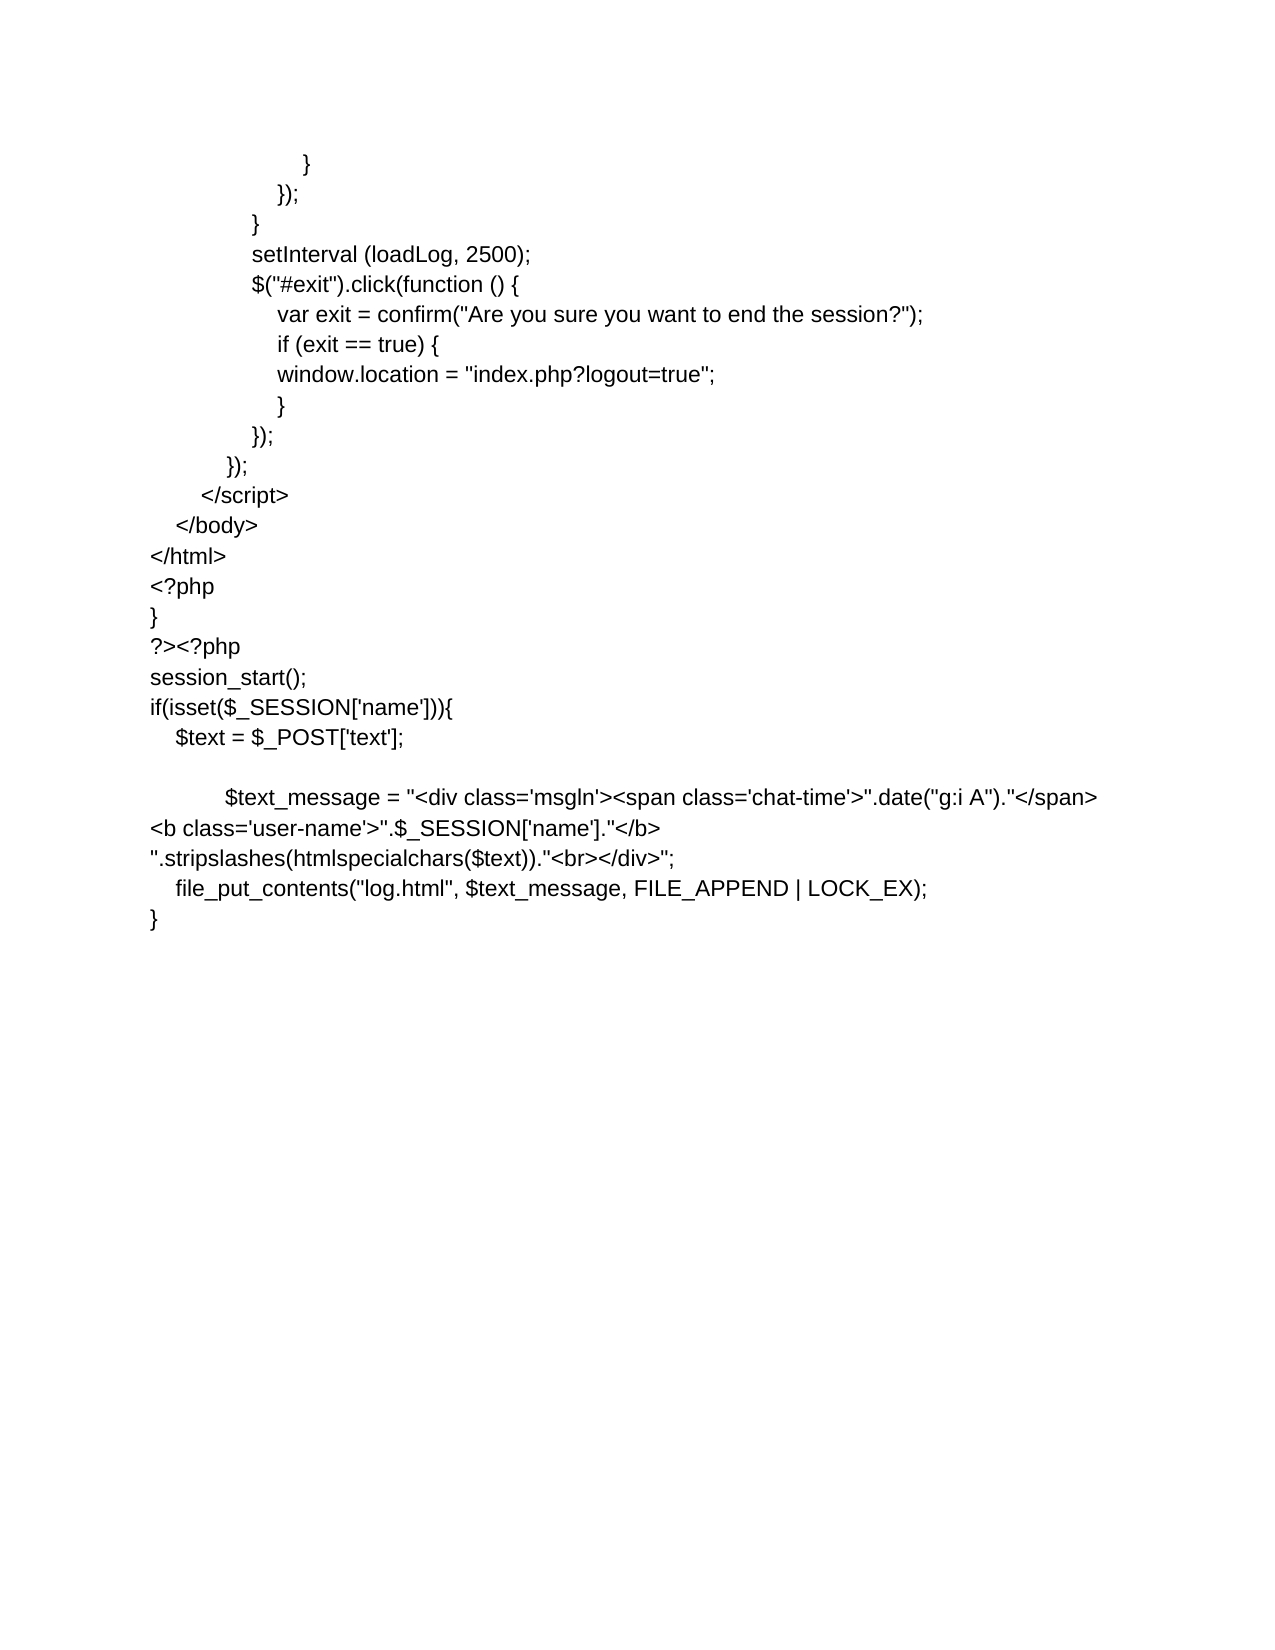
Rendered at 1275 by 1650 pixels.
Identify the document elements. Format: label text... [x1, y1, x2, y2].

text }); [150, 180, 1125, 207]
text </html> [150, 543, 1125, 569]
text if (exit == true) { [150, 331, 1125, 358]
text <?php [150, 573, 1125, 599]
text if(isset($_SESSION['name'])){ [150, 694, 1125, 720]
text window.location = "index.php?logout=true"; [150, 361, 1125, 388]
text setInterval (loadLog, 2500); [150, 241, 1125, 267]
text $text = $_POST['text']; [150, 724, 1125, 750]
text } [150, 150, 1125, 176]
text session_start(); [150, 663, 1125, 690]
text $("#exit").click(function () { [150, 271, 1125, 297]
text } [150, 392, 1125, 418]
text }); [150, 452, 1125, 478]
text </script> [150, 482, 1125, 509]
text file_put_contents("log.html", $text_message, FILE_APPEND | LOCK_EX); [150, 875, 1125, 901]
text } [150, 603, 1125, 629]
text }); [150, 422, 1125, 448]
text $text_message = "<div class='msgln'><span class='chat-time'>".date("g:i A")."</span> <b class='user-name'>".$_SESSION['name']."</b> ".stripslashes(htmlspecialchars($text))."<br></div>"; [150, 784, 1125, 871]
text ?><?php [150, 633, 1125, 660]
text } [150, 210, 1125, 237]
text } [150, 905, 1125, 932]
text var exit = confirm("Are you sure you want to end the session?"); [150, 301, 1125, 327]
text </body> [150, 512, 1125, 539]
